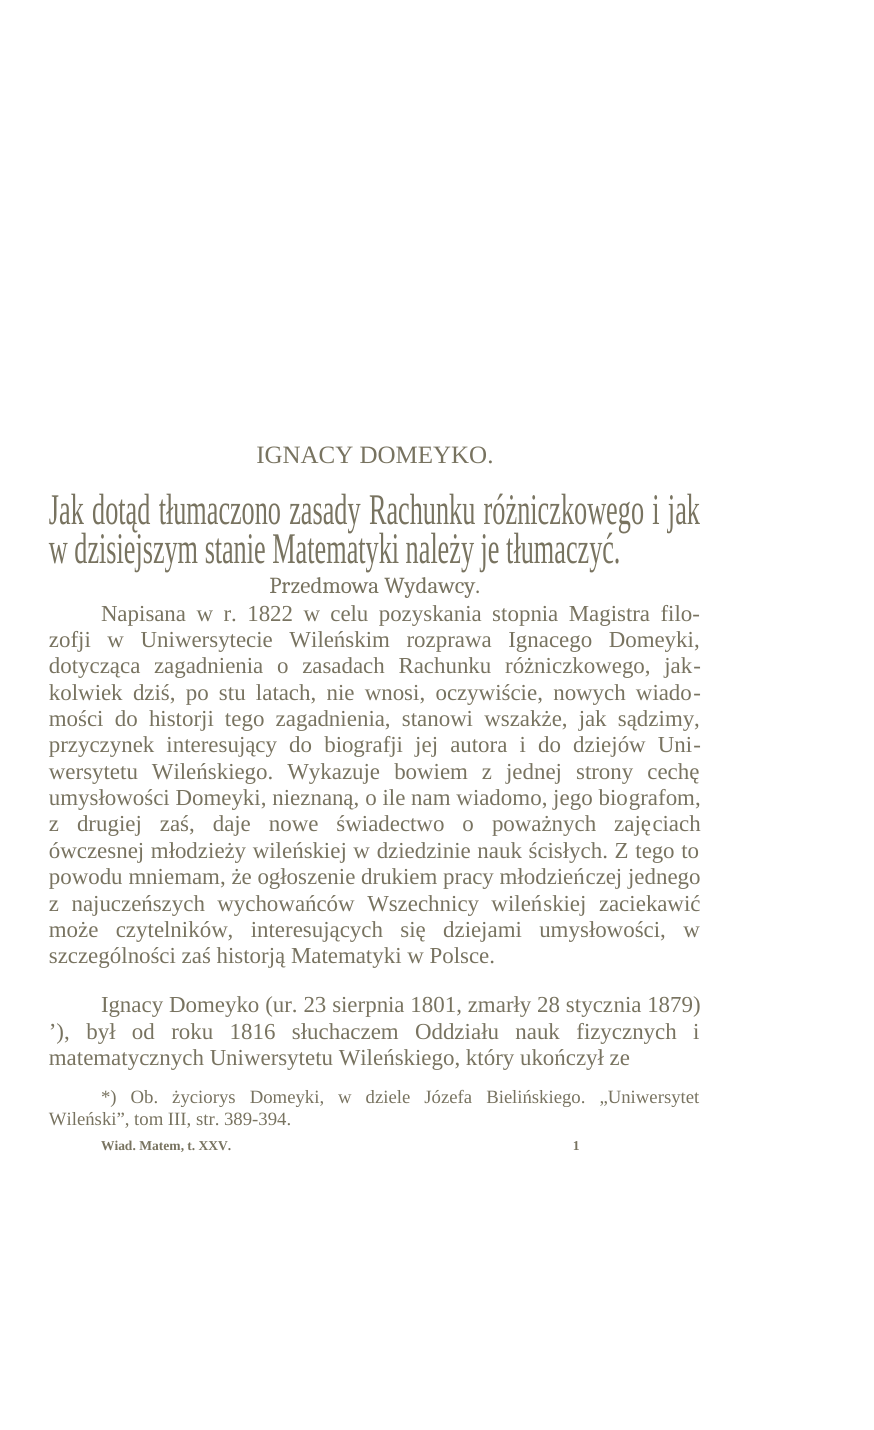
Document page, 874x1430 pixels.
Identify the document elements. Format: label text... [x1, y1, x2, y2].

text Przedmowa Wydawcy. [49, 573, 701, 600]
text Wiad. Matem, t. XXV. 1 [49, 1137, 701, 1153]
text IGNACY DOMEYKO. [49, 440, 701, 469]
text Napisana w r. 1822 w celu pozyskania stopnia Magistra filo- zofji w Uniwersytecie Wileńskim rozprawa Ignacego Domeyki, dotycząca zagadnienia o zasadach Rachunku różniczkowego, jak­kolwiek dziś, po stu latach, nie wnosi, oczywiście, nowych wiado­mości do historji tego zagadnienia, stanowi wszakże, jak sądzimy, przyczynek interesujący do biografji jej autora i do dziejów Uni­wersytetu Wileńskiego. Wykazuje bowiem z jednej strony cechę umysłowości Domeyki, nieznaną, o ile nam wiadomo, jego bio­grafom, z drugiej zaś, daje nowe świadectwo o poważnych zaję­ciach ówczesnej młodzieży wileńskiej w dziedzinie nauk ścisłych. Z tego to powodu mniemam, że ogłoszenie drukiem pracy młodzień­czej jednego z najuczeńszych wychowańców Wszechnicy wileń­skiej zaciekawić może czytelników, interesujących się dziejami umysłowości, w szczególności zaś historją Matematyki w Polsce. [49, 600, 701, 969]
text Ignacy Domeyko (ur. 23 sierpnia 1801, zmarły 28 stycz­nia 1879) ’), był od roku 1816 słuchaczem Oddziału nauk fizycznych i matematycznych Uniwersytetu Wileńskiego, który ukończył ze [49, 992, 701, 1071]
text *) Ob. życiorys Domeyki, w dziele Józefa Bielińskiego. „Uniwersytet Wileński”, tom III, str. 389-394. [49, 1087, 701, 1129]
subtitle Jak dotąd tłumaczono zasady Rachunku różniczkowego i jak w dzisiejszym stanie Matematyki należy je tłumaczyć. [49, 492, 701, 573]
